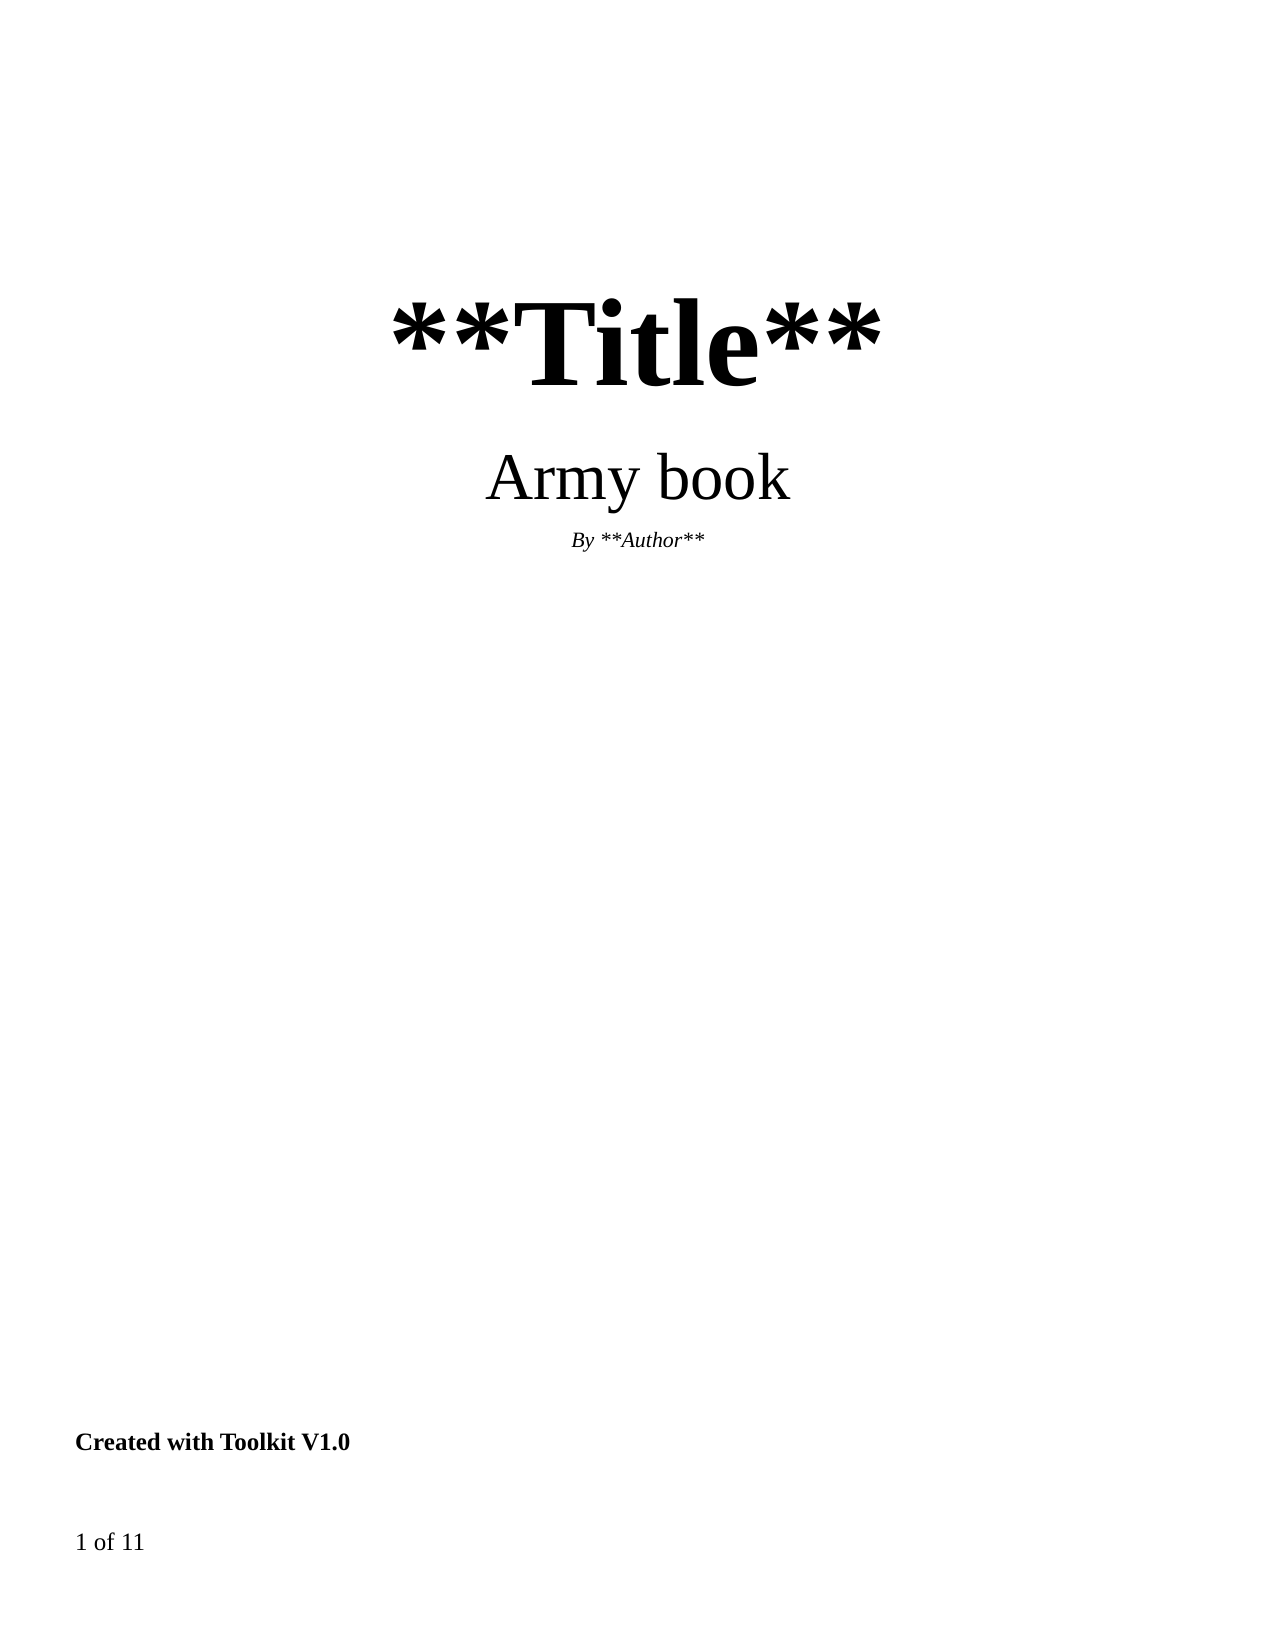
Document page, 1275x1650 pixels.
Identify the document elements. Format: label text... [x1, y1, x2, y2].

text By **Author** [75, 527, 1200, 552]
text Created with Toolkit V1.0 [75, 1427, 1200, 1456]
title **Title** [75, 269, 1200, 412]
title Army book [75, 437, 1200, 514]
